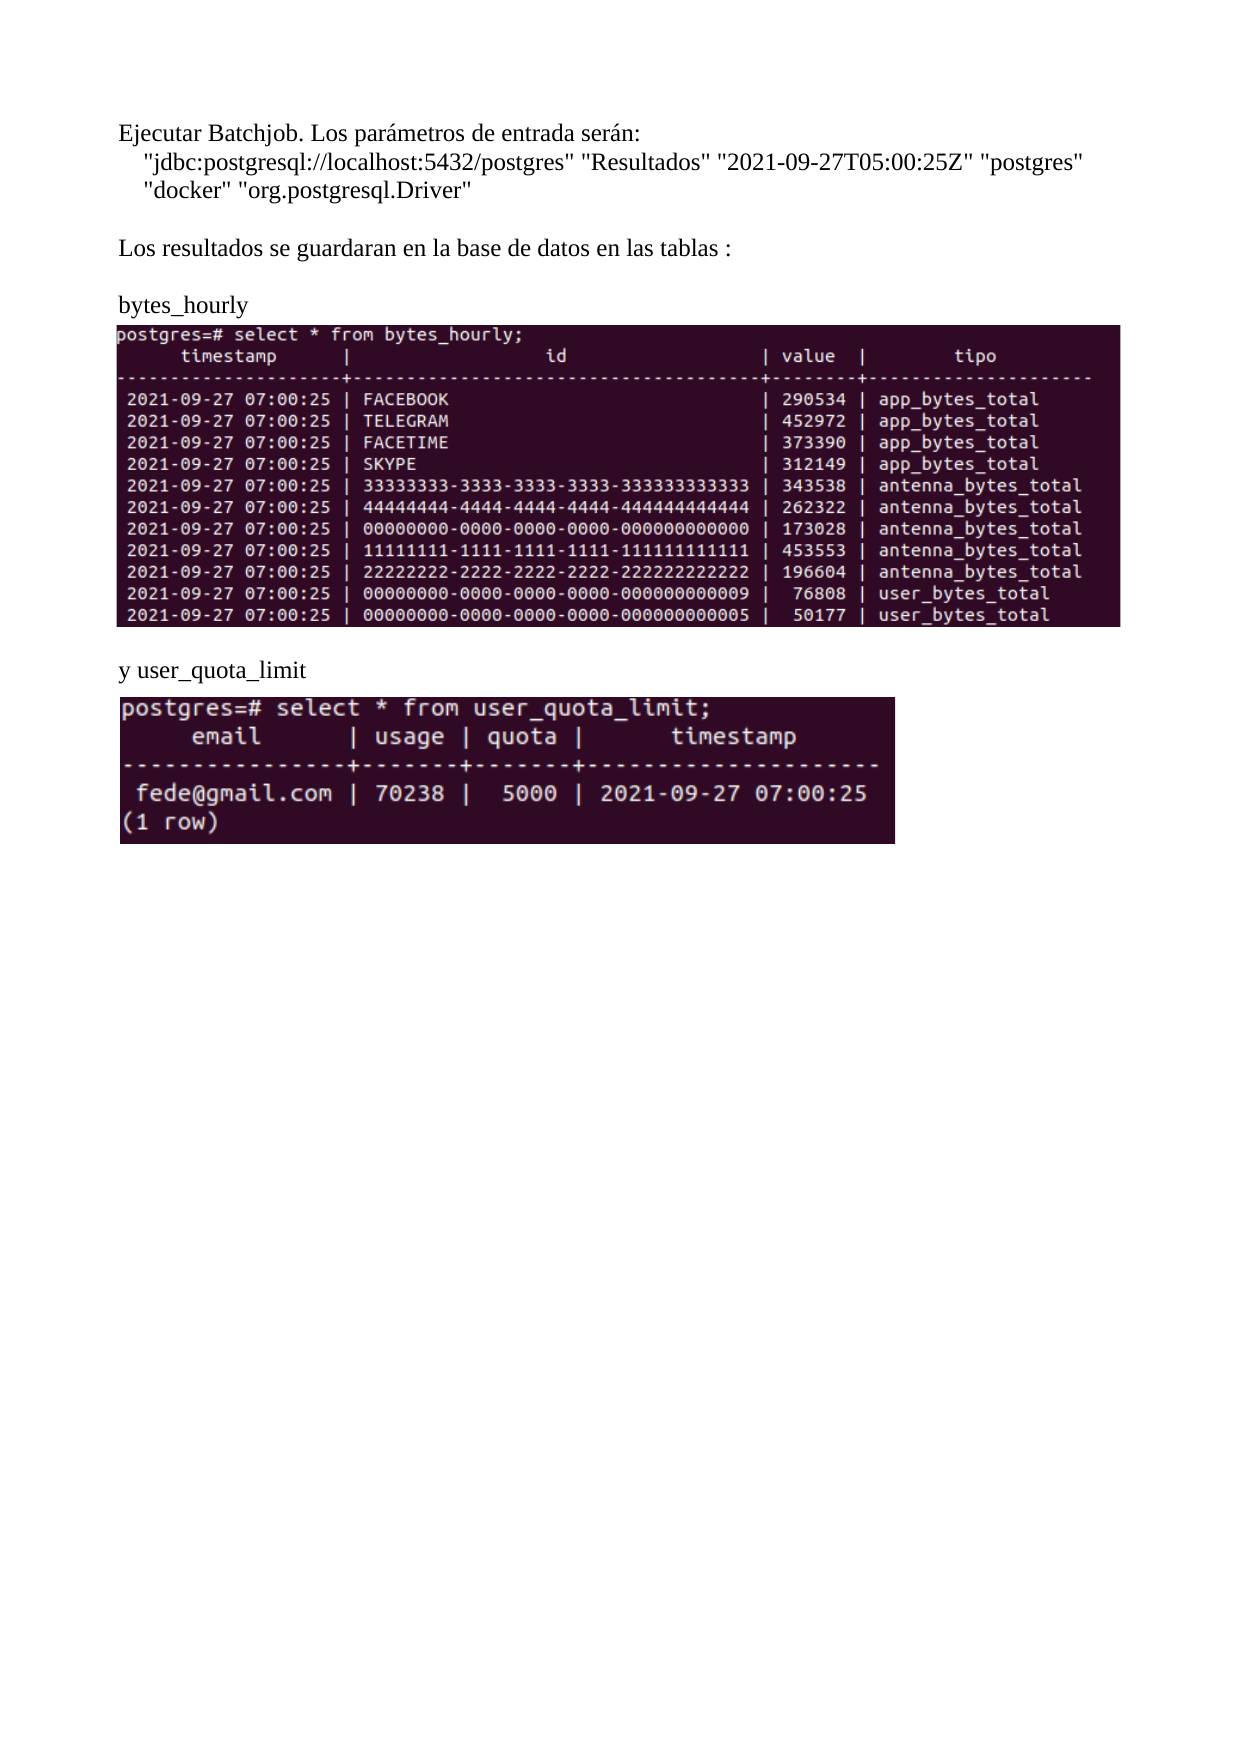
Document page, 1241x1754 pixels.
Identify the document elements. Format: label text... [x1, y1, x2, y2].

picture [120, 697, 895, 844]
picture [116, 325, 1121, 627]
text y user_quota_limit [118, 655, 1122, 684]
text "jdbc:postgresql://localhost:5432/postgres" "Resultados" "2021-09-27T05:00:25Z" "postgres" [118, 147, 1122, 176]
text "docker" "org.postgresql.Driver" [118, 176, 1122, 204]
text Los resultados se guardaran en la base de datos en las tablas : [118, 233, 1122, 262]
text bytes_hourly [118, 291, 1122, 319]
text Ejecutar Batchjob. Los parámetros de entrada serán: [118, 118, 1122, 147]
